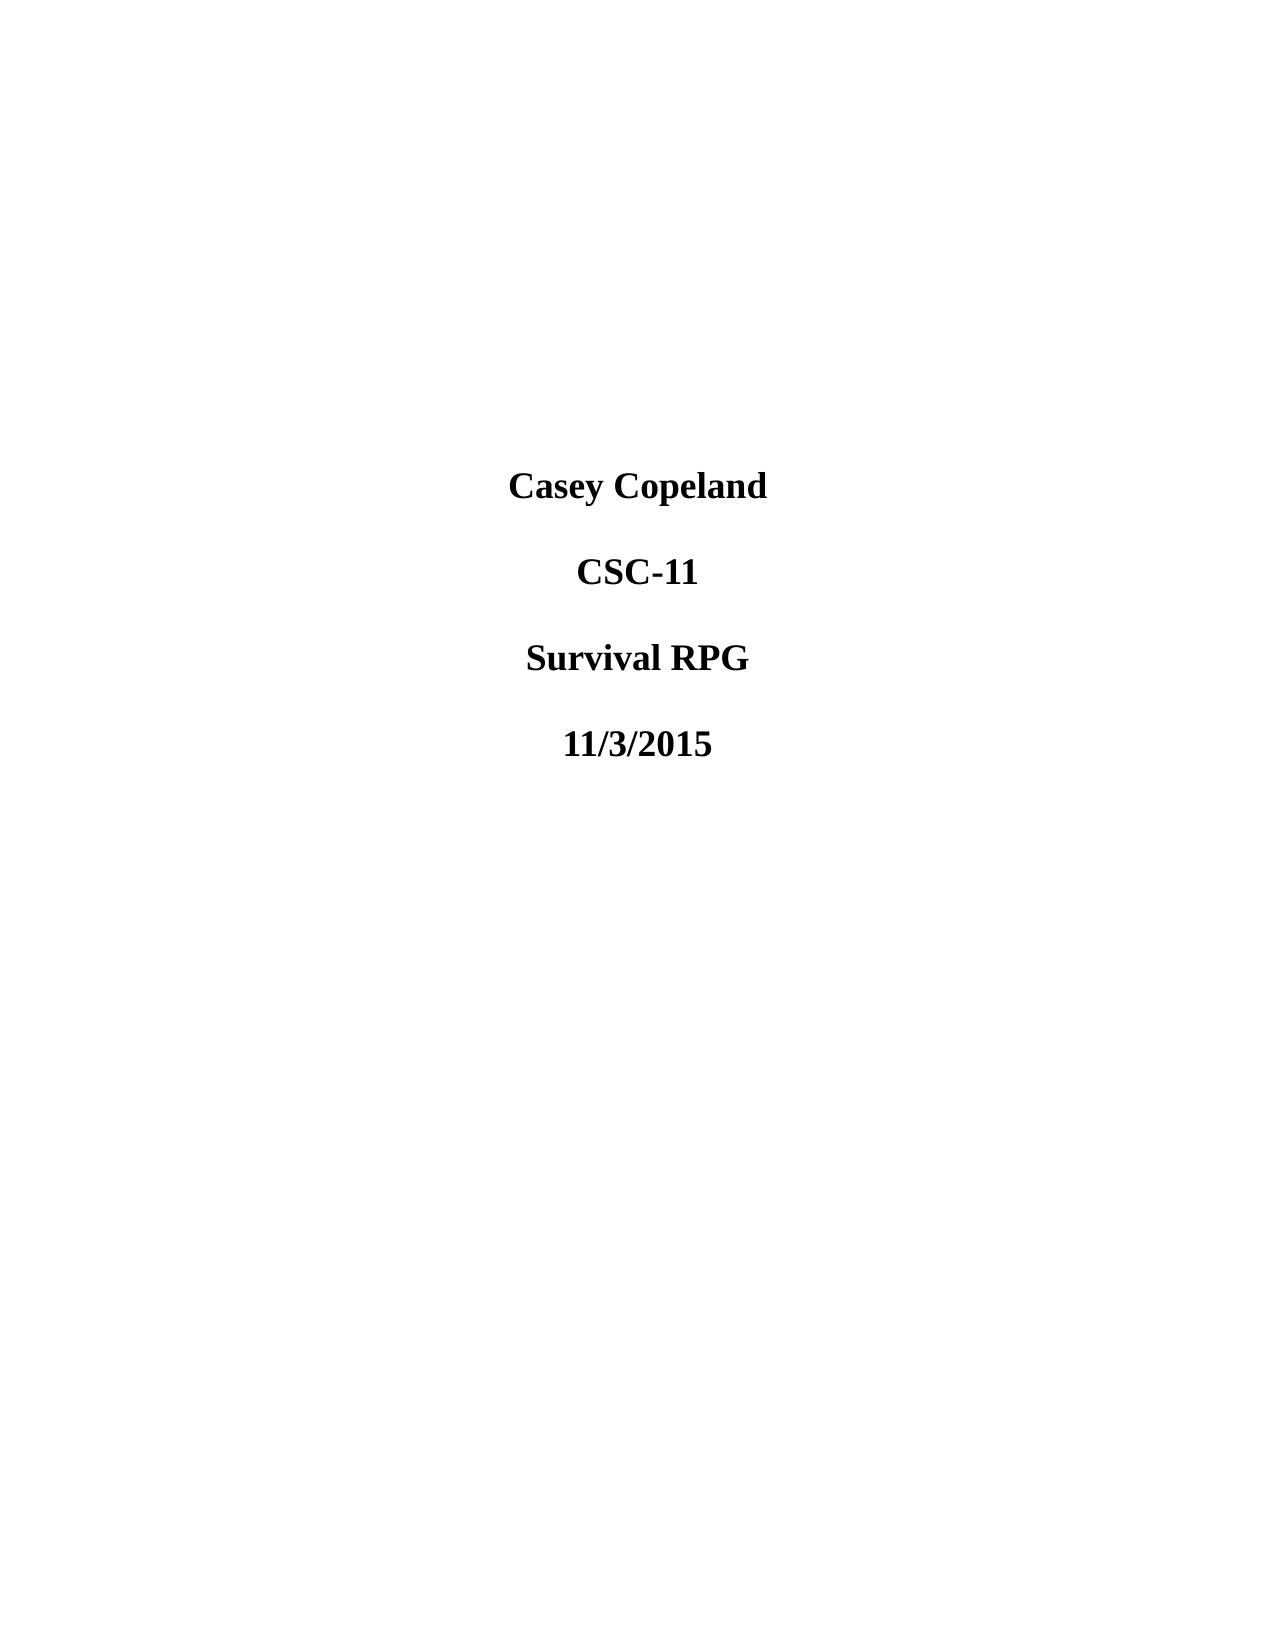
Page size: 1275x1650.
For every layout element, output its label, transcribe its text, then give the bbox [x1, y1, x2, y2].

text Casey Copeland [118, 463, 1157, 506]
text CSC-11 Survival RPG [118, 549, 1157, 679]
text 11/3/2015 [118, 722, 1157, 765]
